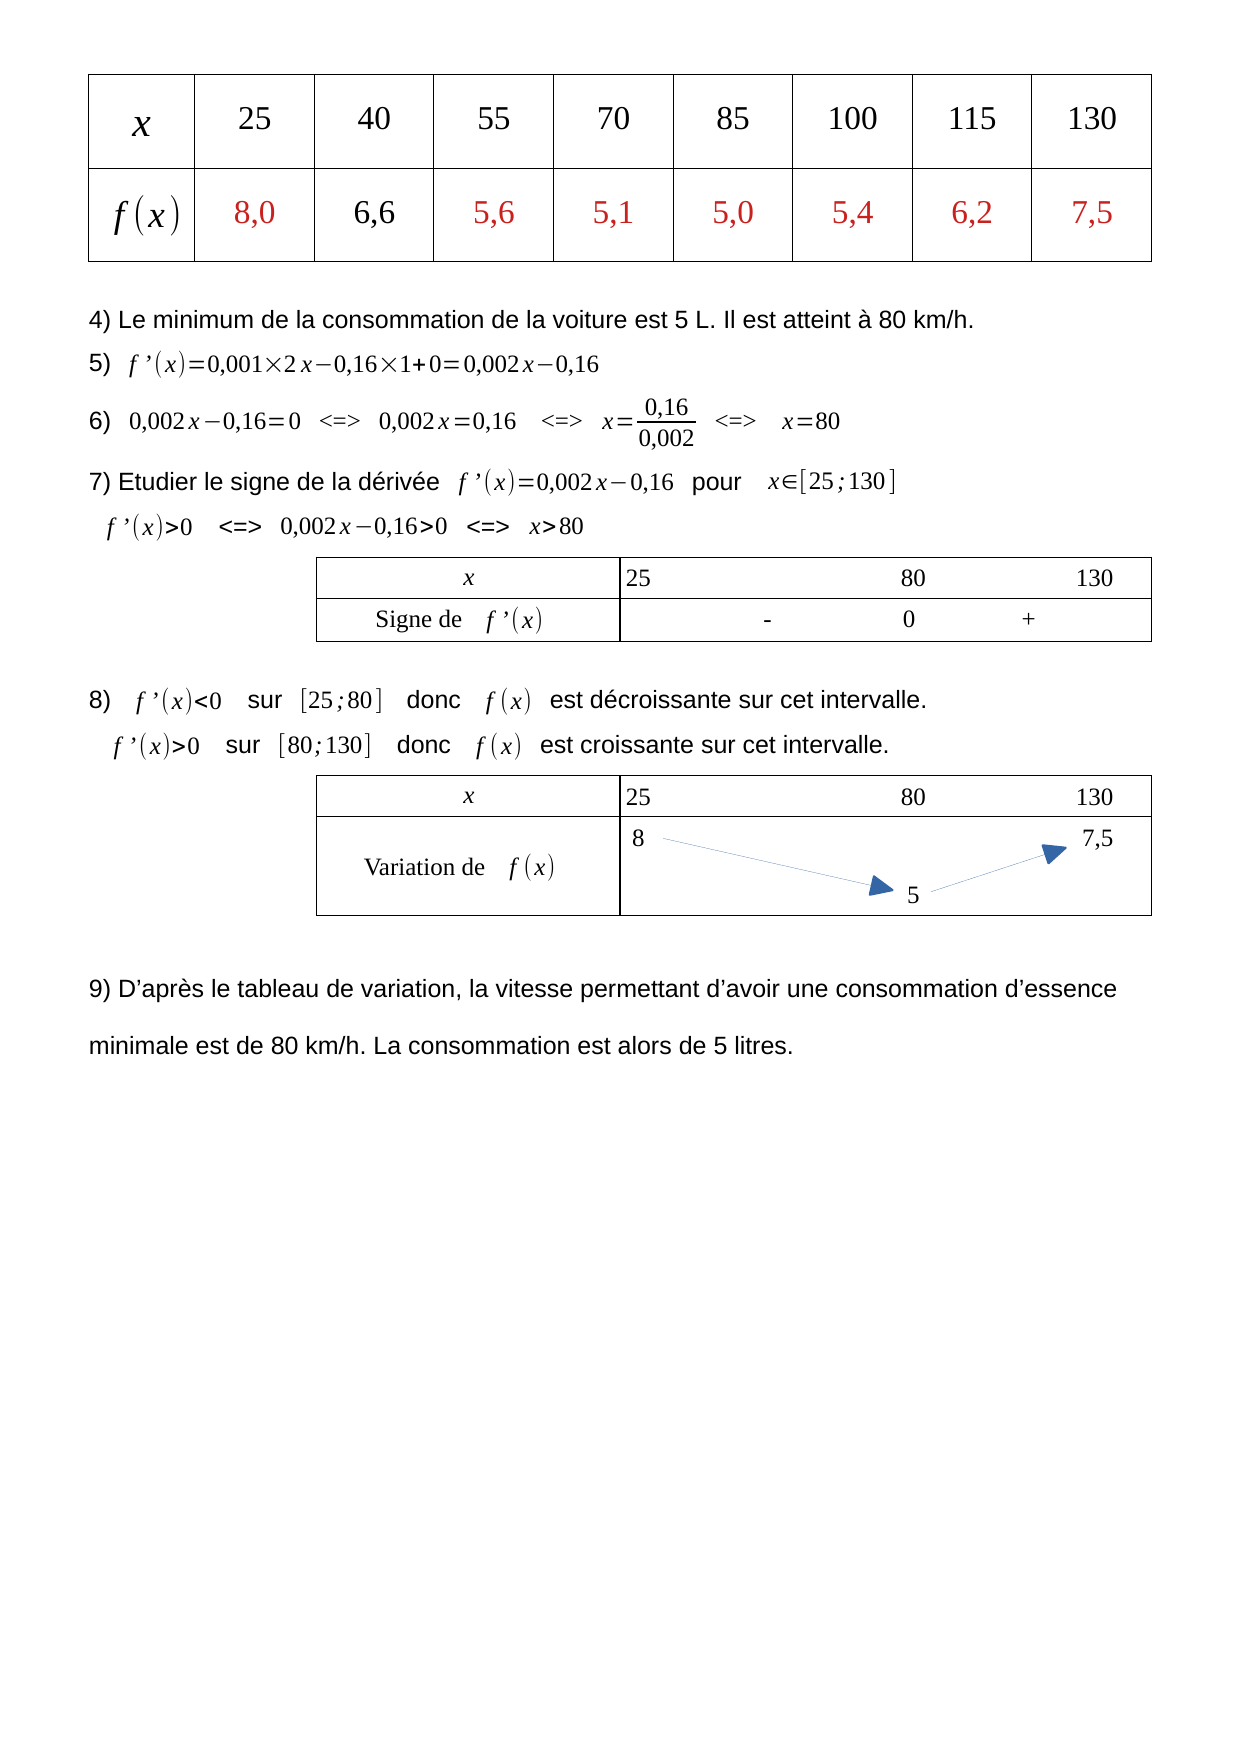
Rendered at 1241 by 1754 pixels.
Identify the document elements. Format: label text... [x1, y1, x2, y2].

table_cell 7,5 [1032, 169, 1151, 261]
list 6)<=> <=><=> [89, 393, 1152, 452]
table_cell Signe de [317, 599, 619, 641]
list 7) Etudier le signe de la dérivéepour [89, 467, 1152, 497]
table_cell 5,6 [434, 169, 553, 261]
table_header [317, 558, 619, 598]
table_header 100 [793, 75, 912, 168]
table_cell 5,1 [554, 169, 673, 261]
table_header 85 [674, 75, 792, 168]
table_header 25 [195, 75, 314, 168]
table_header [317, 776, 619, 816]
list 5) [89, 348, 1152, 379]
table_cell 6,6 [315, 169, 433, 261]
table_header 55 [434, 75, 553, 168]
table_header 25 80 130 [621, 558, 1151, 598]
table_cell 5,0 [674, 169, 792, 261]
table_header 40 [315, 75, 433, 168]
list <=><=> [89, 512, 1152, 542]
table_header 25 80 130 [621, 776, 1151, 816]
table_header 130 [1032, 75, 1151, 168]
list 8) sur donc est décroissante sur cet intervalle. [89, 685, 1152, 716]
table_header 115 [913, 75, 1031, 168]
table_header 70 [554, 75, 673, 168]
list sur donc est croissante sur cet intervalle. [89, 730, 1152, 761]
list 4) Le minimum de la consommation de la voiture est 5 L. Il est atteint à 80 km/h. [89, 305, 1152, 334]
table_cell - 0 + [621, 599, 1151, 641]
table_cell [89, 169, 194, 261]
table_cell 8 7,5 5 [621, 817, 1151, 915]
table_cell 5,4 [793, 169, 912, 261]
table_cell 6,2 [913, 169, 1031, 261]
table_cell 8,0 [195, 169, 314, 261]
table_cell Variation de [317, 817, 619, 915]
table_header [89, 75, 194, 168]
list 9) D’après le tableau de variation, la vitesse permettant d’avoir une consommation d’essence minimale est de 80 km/h. La consommation est alors de 5 litres. [89, 973, 1152, 1060]
